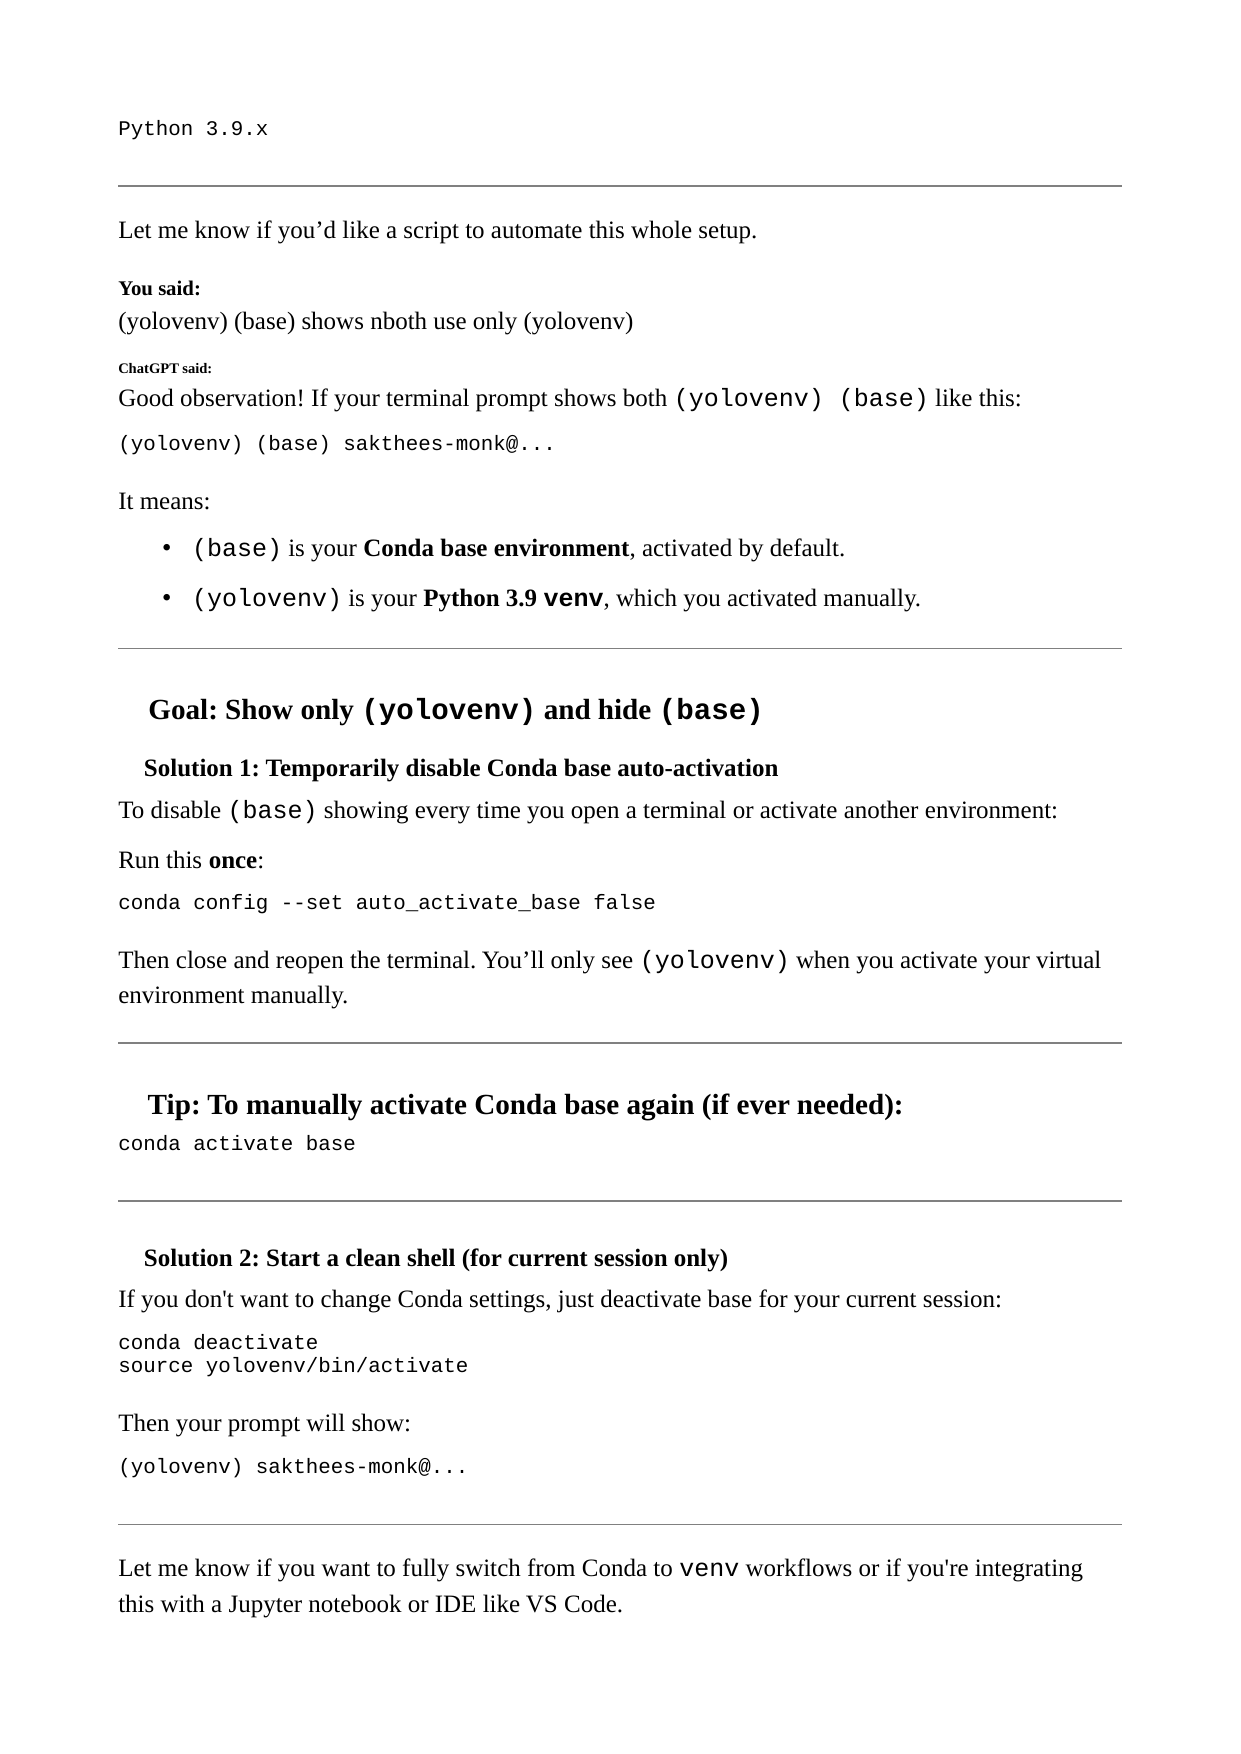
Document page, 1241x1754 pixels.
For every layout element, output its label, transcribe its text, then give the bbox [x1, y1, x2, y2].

text conda activate base [118, 1133, 1122, 1157]
text source yolovenv/bin/activate [118, 1355, 1122, 1379]
text If you don't want to change Conda settings, just deactivate base for your current session: [118, 1284, 1122, 1313]
list (base) is your Conda base environment, activated by default. [162, 533, 1122, 564]
text Good observation! If your terminal prompt shows both (yolovenv) (base) like this: [118, 383, 1122, 414]
subtitle You said: [118, 276, 1122, 300]
text conda config --set auto_activate_base false [118, 892, 1122, 916]
text Let me know if you’d like a script to automate this whole setup. [118, 216, 1122, 244]
text Then close and reopen the terminal. You’ll only see (yolovenv) when you activate your virtual environment manually. [118, 945, 1122, 1009]
text (yolovenv) (base) sakthees-monk@... [118, 433, 1122, 456]
text Let me know if you want to fully switch from Conda to venv workflows or if you're integrating this with a Jupyter notebook or IDE like VS Code. [118, 1553, 1122, 1617]
text It means: [118, 486, 1122, 515]
text (yolovenv) (base) shows nboth use only (yolovenv) [118, 306, 1122, 335]
text Python 3.9.x [118, 118, 1122, 142]
text Then your prompt will show: [118, 1408, 1122, 1437]
subtitle 🔧 Solution 2: Start a clean shell (for current session only) [118, 1243, 1122, 1272]
subtitle ✅ Goal: Show only (yolovenv) and hide (base) [118, 692, 1122, 728]
subtitle 💡 Tip: To manually activate Conda base again (if ever needed): [118, 1087, 1122, 1121]
subtitle ChatGPT said: [118, 360, 1122, 377]
subtitle 🔧 Solution 1: Temporarily disable Conda base auto-activation [118, 753, 1122, 782]
text To disable (base) showing every time you open a terminal or activate another environment: [118, 795, 1122, 826]
text conda deactivate [118, 1332, 1122, 1355]
text (yolovenv) sakthees-monk@... [118, 1456, 1122, 1480]
list (yolovenv) is your Python 3.9 venv, which you activated manually. [162, 583, 1122, 614]
text Run this once: [118, 845, 1122, 873]
